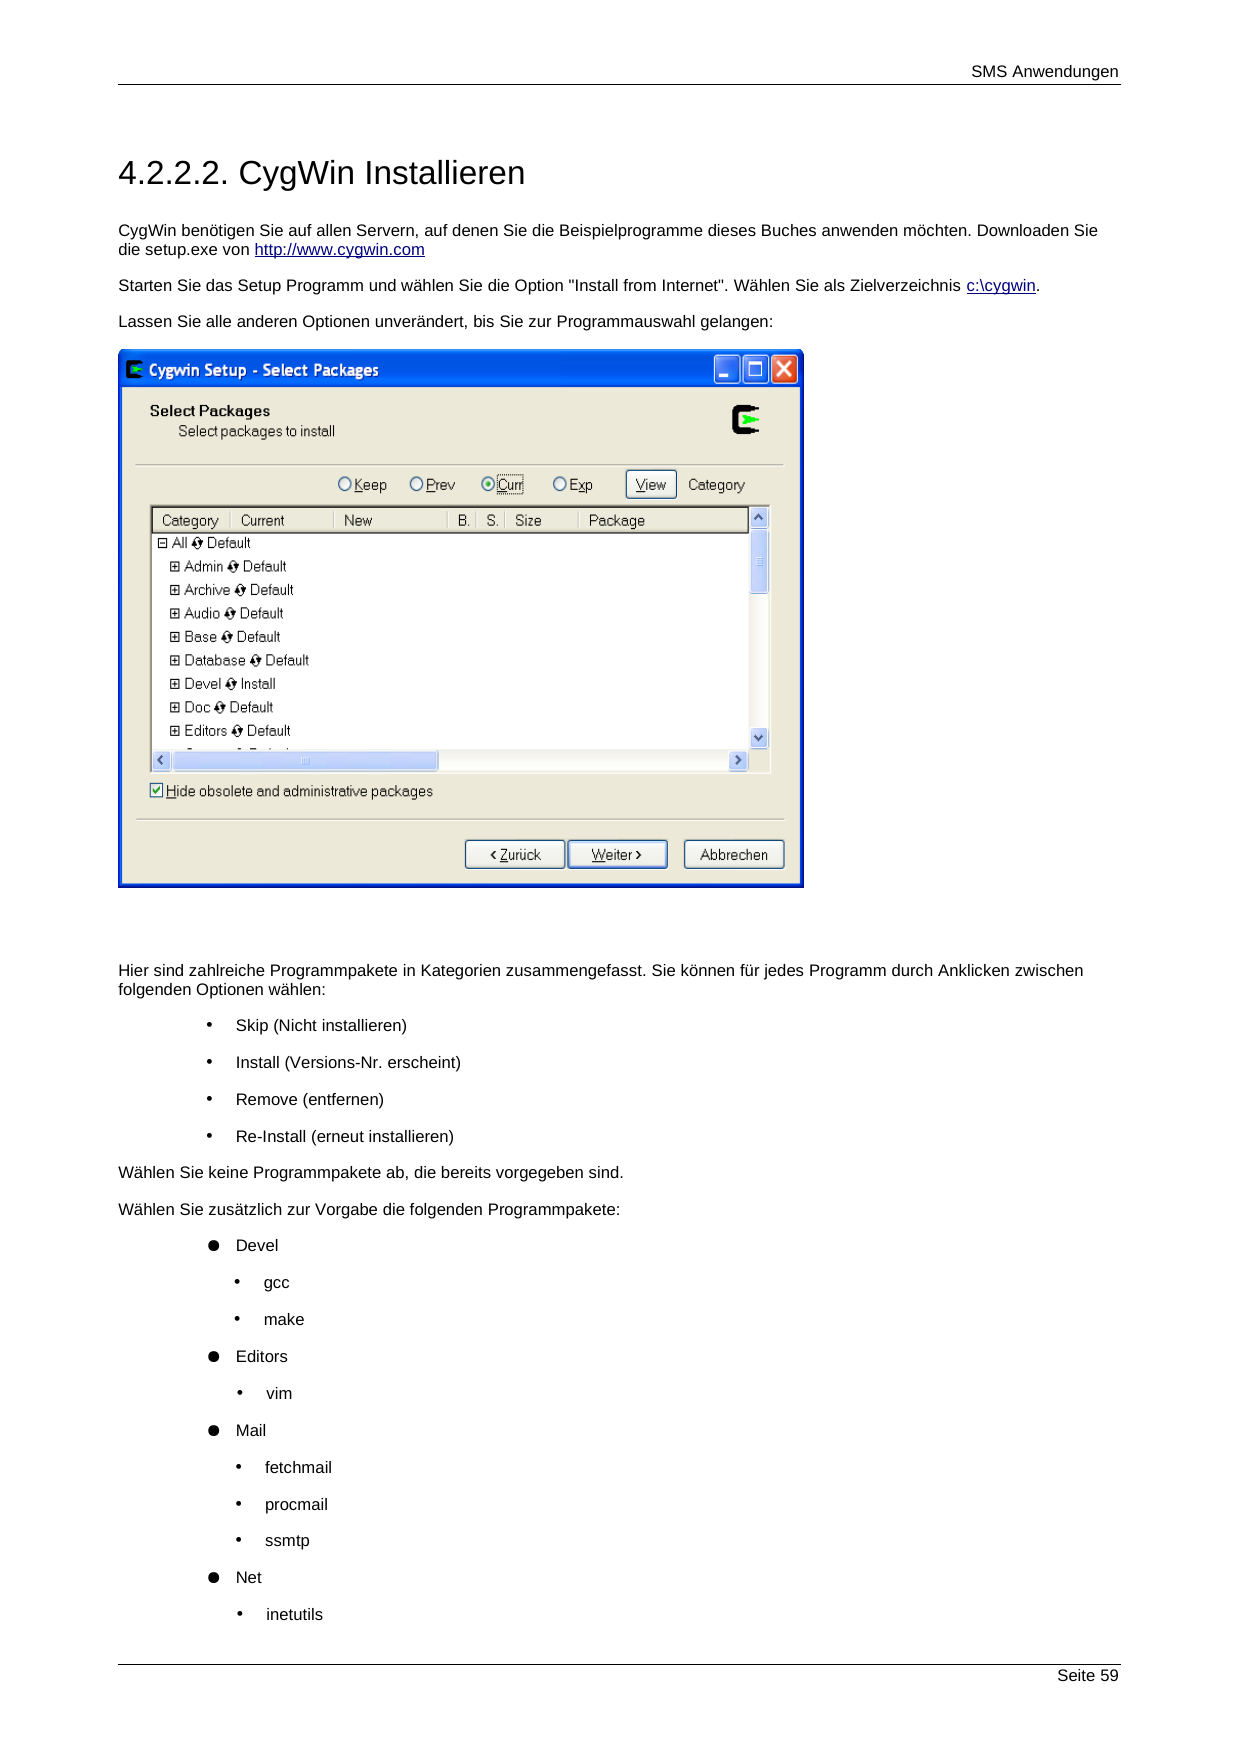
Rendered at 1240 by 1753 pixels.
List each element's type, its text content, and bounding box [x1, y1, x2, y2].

list Net [206, 1568, 1121, 1588]
picture [118, 349, 804, 888]
list Re-Install (erneut installieren) [206, 1127, 1121, 1146]
list Install (Versions-Nr. erscheint) [206, 1053, 1121, 1072]
list make [234, 1310, 1121, 1329]
list Mail [206, 1421, 1121, 1440]
subtitle CygWin Installieren [118, 154, 1121, 191]
list Remove (entfernen) [206, 1090, 1121, 1109]
text Starten Sie das Setup Programm und wählen Sie die Option "Install from Internet". Wählen Sie als Zielverzeichnis c:\cygwin. [118, 276, 1121, 295]
text Hier sind zahlreiche Programmpakete in Kategorien zusammengefasst. Sie können für jedes Programm durch Anklicken zwischen folgenden Optionen wählen: [118, 961, 1121, 998]
list fetchmail [235, 1458, 1121, 1477]
list vim [237, 1384, 1121, 1403]
list procmail [235, 1495, 1121, 1514]
list Skip (Nicht installieren) [206, 1016, 1121, 1035]
list inetutils [237, 1605, 1121, 1624]
list ssmtp [235, 1532, 1121, 1551]
list Devel [206, 1237, 1121, 1256]
list Editors [206, 1347, 1121, 1366]
list gcc [234, 1273, 1121, 1293]
text Wählen Sie keine Programmpakete ab, die bereits vorgegeben sind. [118, 1164, 1121, 1182]
text Wählen Sie zusätzlich zur Vorgabe die folgenden Programmpakete: [118, 1200, 1121, 1219]
text Lassen Sie alle anderen Optionen unverändert, bis Sie zur Programmauswahl gelangen: [118, 313, 1121, 331]
text CygWin benötigen Sie auf allen Servern, auf denen Sie die Beispielprogramme dieses Buches anwenden möchten. Downloaden Sie die setup.exe von http://www.cygwin.com [118, 221, 1121, 258]
